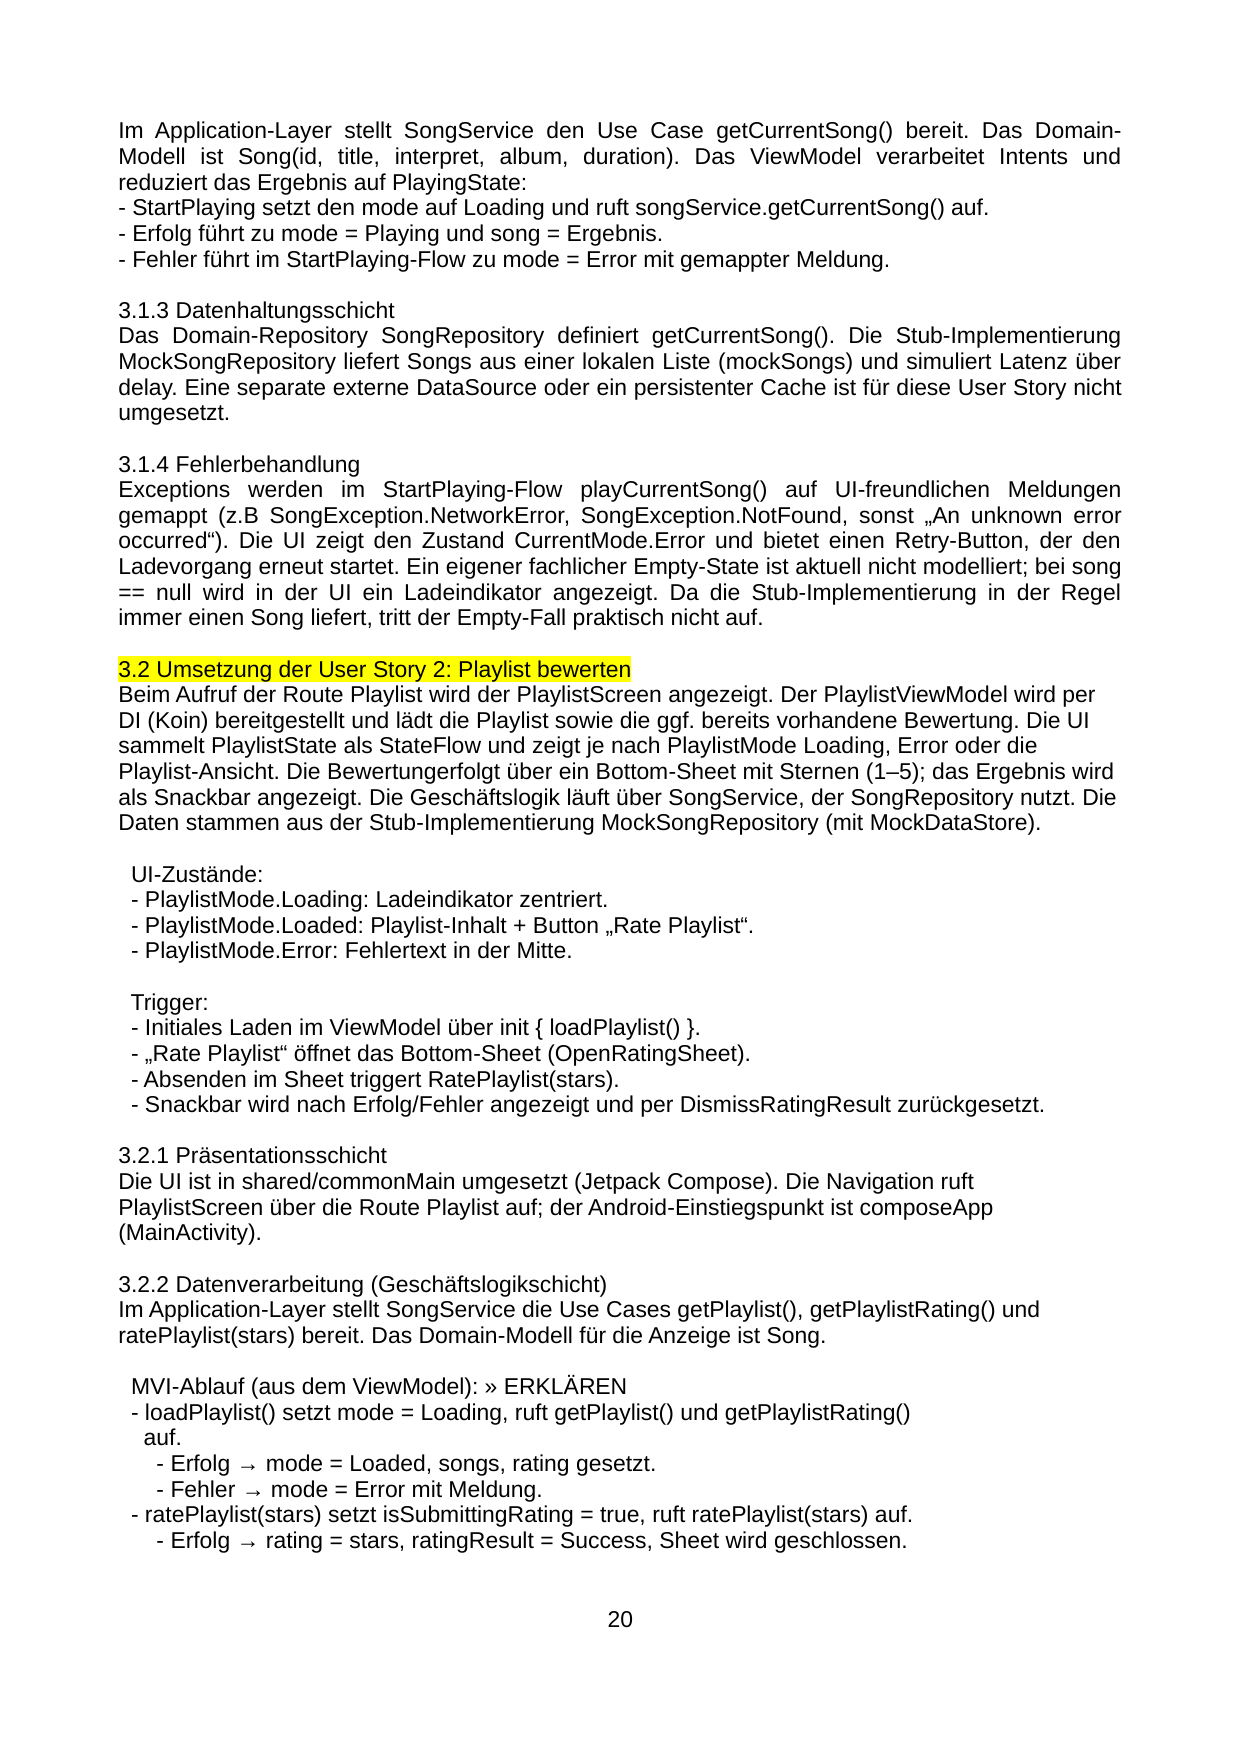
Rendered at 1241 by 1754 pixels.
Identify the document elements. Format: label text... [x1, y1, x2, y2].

text 3.2 Umsetzung der User Story 2: Playlist bewerten [118, 656, 1122, 682]
text - Snackbar wird nach Erfolg/Fehler angezeigt und per DismissRatingResult zurückgesetzt. [118, 1092, 1122, 1117]
text - Fehler → mode = Error mit Meldung. [118, 1476, 1122, 1502]
text - Initiales Laden im ViewModel über init { loadPlaylist() }. [118, 1015, 1122, 1041]
text Beim Aufruf der Route Playlist wird der PlaylistScreen angezeigt. Der PlaylistViewModel wird per DI (Koin) bereitgestellt und lädt die Playlist sowie die ggf. bereits vorhandene Bewertung. Die UI sammelt PlaylistState als StateFlow und zeigt je nach PlaylistMode Loading, Error oder die Playlist‑Ansicht. Die Bewertungerfolgt über ein Bottom‑Sheet mit Sternen (1–5); das Ergebnis wird als Snackbar angezeigt. Die Geschäftslogik läuft über SongService, der SongRepository nutzt. Die Daten stammen aus der Stub‑Implementierung MockSongRepository (mit MockDataStore). [118, 682, 1122, 836]
text auf. [118, 1425, 1122, 1451]
text Die UI ist in shared/commonMain umgesetzt (Jetpack Compose). Die Navigation ruft PlaylistScreen über die Route Playlist auf; der Android‑Einstiegspunkt ist composeApp (MainActivity). [118, 1169, 1122, 1246]
text Trigger: [118, 989, 1122, 1015]
text - loadPlaylist() setzt mode = Loading, ruft getPlaylist() und getPlaylistRating() [118, 1399, 1122, 1425]
text 3.2.1 Präsentationsschicht [118, 1143, 1122, 1169]
text Das Domain-Repository SongRepository definiert getCurrentSong(). Die Stub-Implementierung MockSongRepository liefert Songs aus einer lokalen Liste (mockSongs) und simuliert Latenz über delay. Eine separate externe DataSource oder ein persistenter Cache ist für diese User Story nicht umgesetzt. [118, 323, 1122, 426]
text Exceptions werden im StartPlaying-Flow playCurrentSong() auf UI-freundlichen Meldungen gemappt (z.B SongException.NetworkError, SongException.NotFound, sonst „An unknown error occurred“). Die UI zeigt den Zustand CurrentMode.Error und bietet einen Retry-Button, der den Ladevorgang erneut startet. Ein eigener fachlicher Empty-State ist aktuell nicht modelliert; bei song == null wird in der UI ein Ladeindikator angezeigt. Da die Stub-Implementierung in der Regel immer einen Song liefert, tritt der Empty-Fall praktisch nicht auf. [118, 477, 1122, 631]
text - PlaylistMode.Loading: Ladeindikator zentriert. [118, 887, 1122, 912]
text 3.1.4 Fehlerbehandlung [118, 451, 1122, 477]
text - ratePlaylist(stars) setzt isSubmittingRating = true, ruft ratePlaylist(stars) auf. [118, 1502, 1122, 1527]
text UI‑Zustände: [118, 836, 1122, 887]
text - Erfolg → rating = stars, ratingResult = Success, Sheet wird geschlossen. [118, 1527, 1122, 1553]
text - Erfolg → mode = Loaded, songs, rating gesetzt. [118, 1451, 1122, 1476]
text - „Rate Playlist“ öffnet das Bottom‑Sheet (OpenRatingSheet). [118, 1041, 1122, 1066]
text 3.2.2 Datenverarbeitung (Geschäftslogikschicht) [118, 1271, 1122, 1297]
text 3.1.3 Datenhaltungsschicht [118, 297, 1122, 323]
text - Absenden im Sheet triggert RatePlaylist(stars). [118, 1066, 1122, 1092]
text MVI‑Ablauf (aus dem ViewModel): » ERKLÄREN [118, 1374, 1122, 1399]
text Im Application‑Layer stellt SongService die Use Cases getPlaylist(), getPlaylistRating() und ratePlaylist(stars) bereit. Das Domain‑Modell für die Anzeige ist Song. [118, 1297, 1122, 1348]
text - PlaylistMode.Loaded: Playlist‑Inhalt + Button „Rate Playlist“. [118, 912, 1122, 938]
text Im Application-Layer stellt SongService den Use Case getCurrentSong() bereit. Das Domain-Modell ist Song(id, title, interpret, album, duration). Das ViewModel verarbeitet Intents und reduziert das Ergebnis auf PlayingState: - StartPlaying setzt den mode auf Loading und ruft songService.getCurrentSong() auf. - Erfolg führt zu mode = Playing und song = Ergebnis. - Fehler führt im StartPlaying-Flow zu mode = Error mit gemappter Meldung. [118, 118, 1122, 297]
text - PlaylistMode.Error: Fehlertext in der Mitte. [118, 938, 1122, 964]
